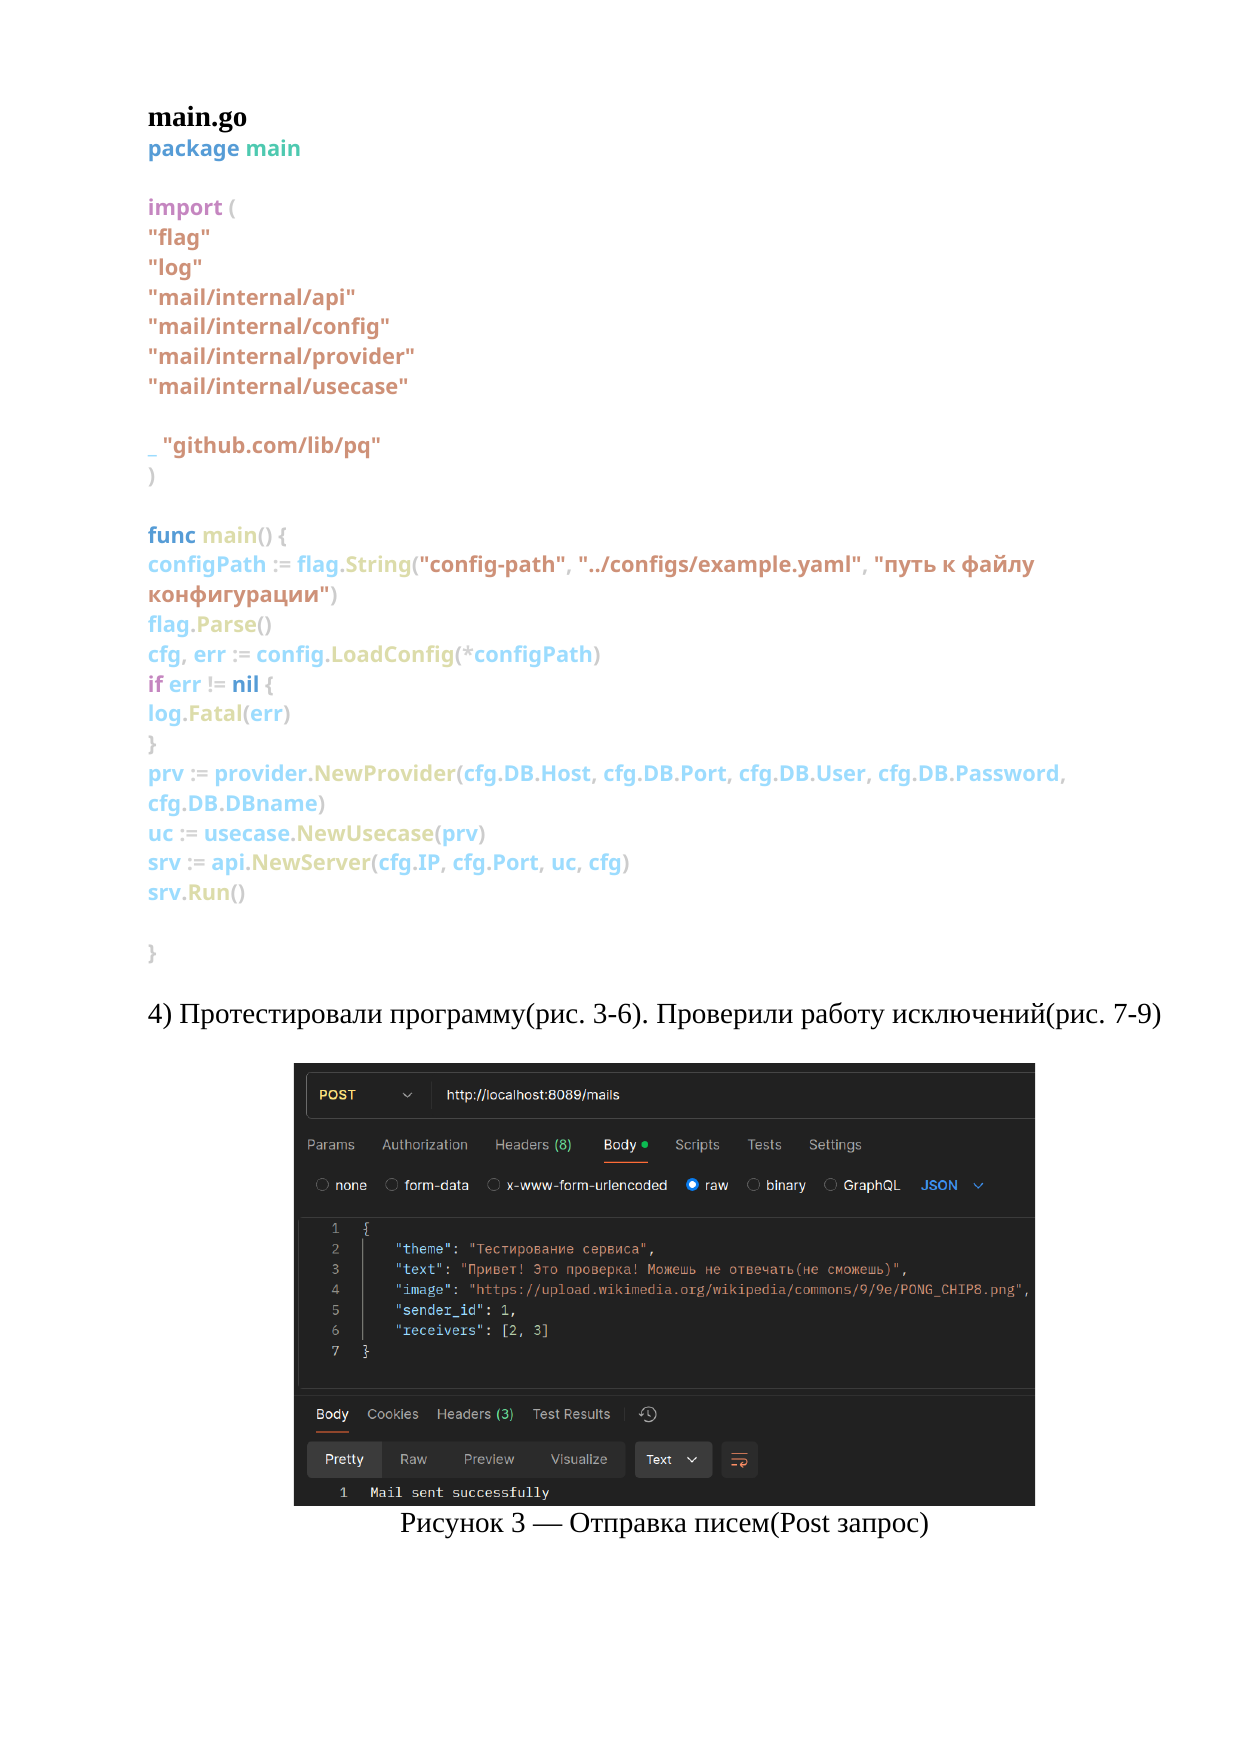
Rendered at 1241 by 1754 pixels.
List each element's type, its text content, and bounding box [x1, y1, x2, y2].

text } [148, 937, 1181, 966]
text uc := usecase.NewUsecase(prv) [148, 817, 1181, 847]
text srv.Run() [148, 877, 1181, 907]
text log.Fatal(err) [148, 698, 1181, 728]
picture [293, 1063, 1035, 1506]
text flag.Parse() [148, 609, 1181, 639]
text "log" [148, 252, 1181, 281]
text func main() { [148, 519, 1181, 549]
text "mail/internal/usecase" [148, 371, 1181, 401]
text } [148, 728, 1181, 758]
text srv := api.NewServer(cfg.IP, cfg.Port, uc, cfg) [148, 847, 1181, 877]
text Рисунок 3 — Отправка писем(Post запрос) [148, 1063, 1181, 1539]
text package main [148, 133, 1181, 162]
text "mail/internal/config" [148, 311, 1181, 341]
text prv := provider.NewProvider(cfg.DB.Host, cfg.DB.Port, cfg.DB.User, cfg.DB.Password, cfg.DB.DBname) [148, 758, 1181, 817]
text main.go [148, 99, 1181, 133]
text configPath := flag.String("config-path", "../configs/example.yaml", "путь к файлу конфигурации") [148, 549, 1181, 609]
text 4) Протестировали программу(рис. 3-6). Проверили работу исключений(рис. 7-9) [148, 996, 1181, 1029]
text "flag" [148, 222, 1181, 252]
text cfg, err := config.LoadConfig(*configPath) [148, 639, 1181, 668]
text _ "github.com/lib/pq" [148, 430, 1181, 460]
text import ( [148, 192, 1181, 222]
text "mail/internal/provider" [148, 341, 1181, 371]
text if err != nil { [148, 668, 1181, 698]
text ) [148, 460, 1181, 490]
text "mail/internal/api" [148, 281, 1181, 311]
